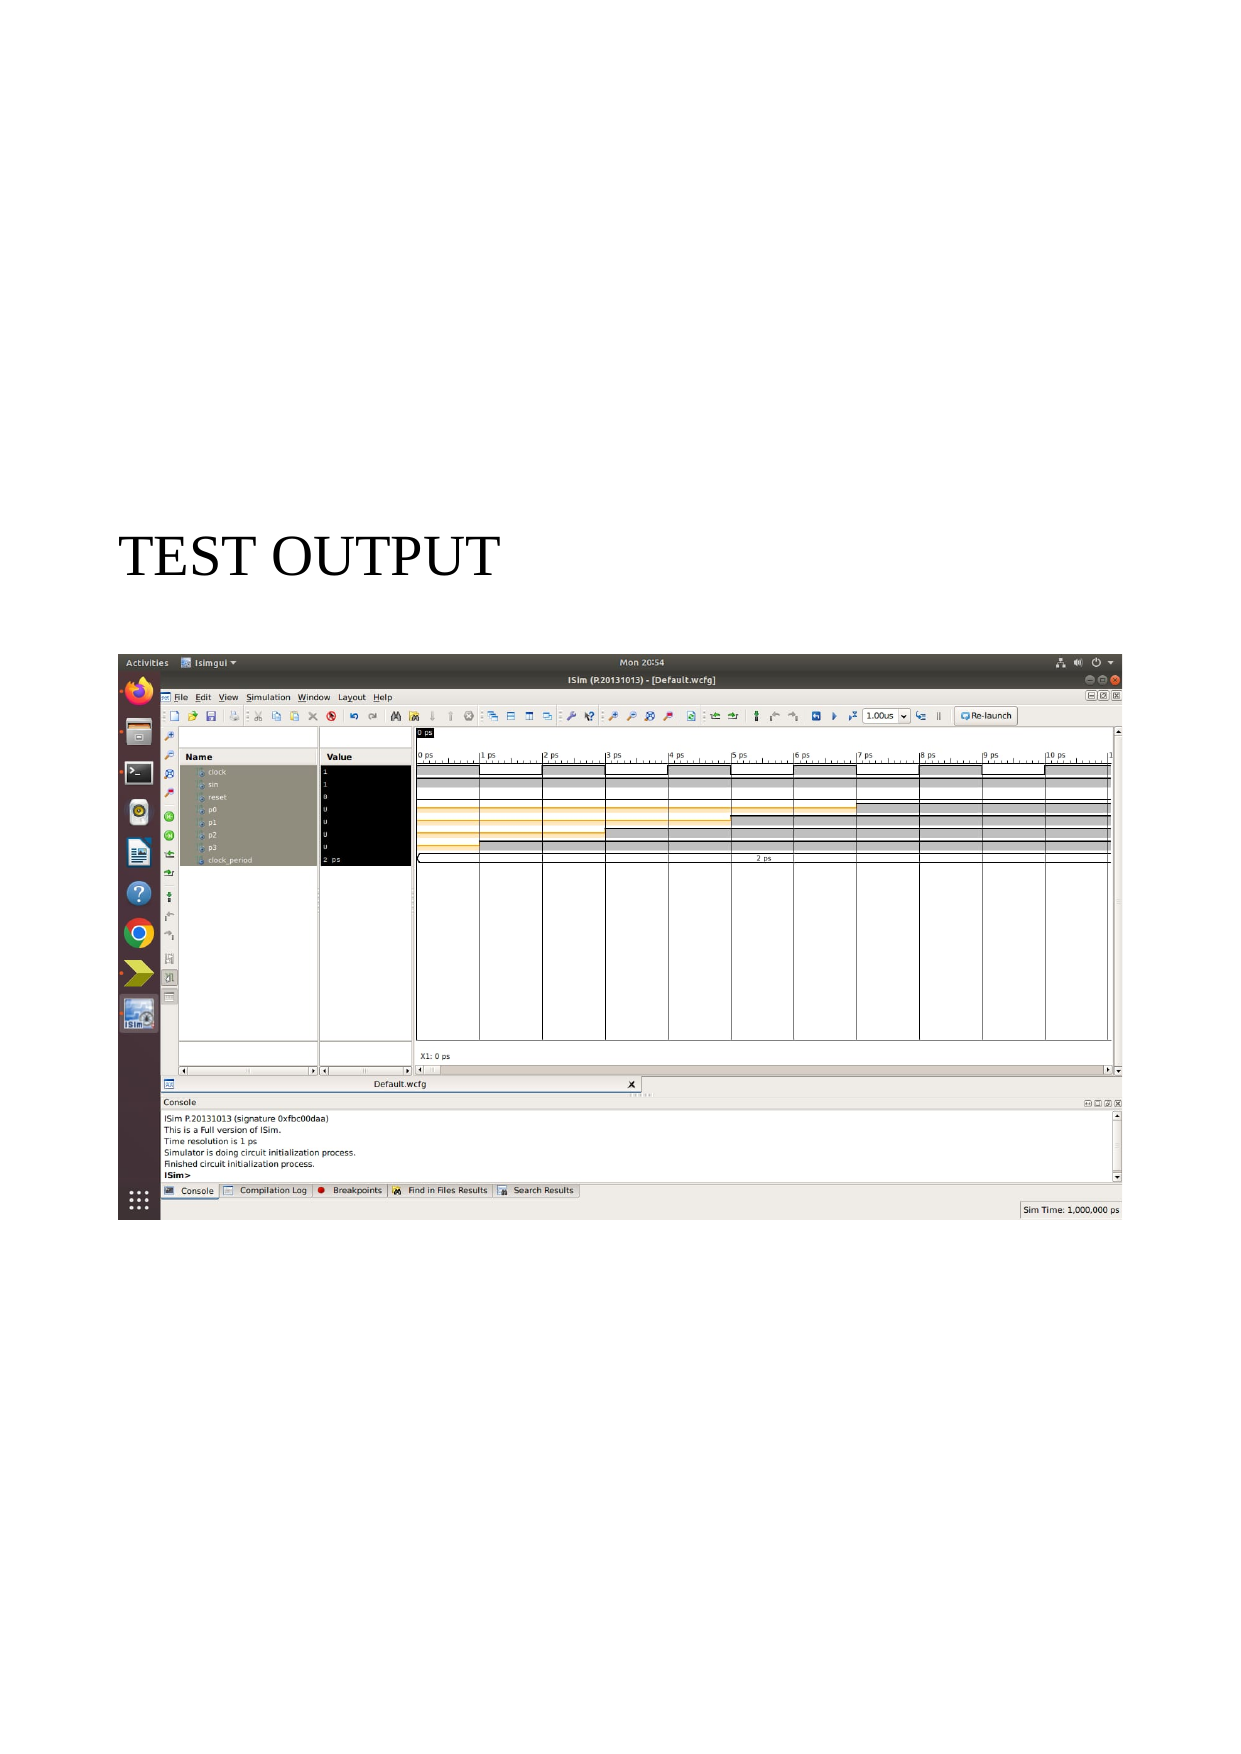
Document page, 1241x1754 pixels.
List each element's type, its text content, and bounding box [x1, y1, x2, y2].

text TEST OUTPUT [118, 521, 1122, 588]
picture [118, 654, 1123, 1220]
